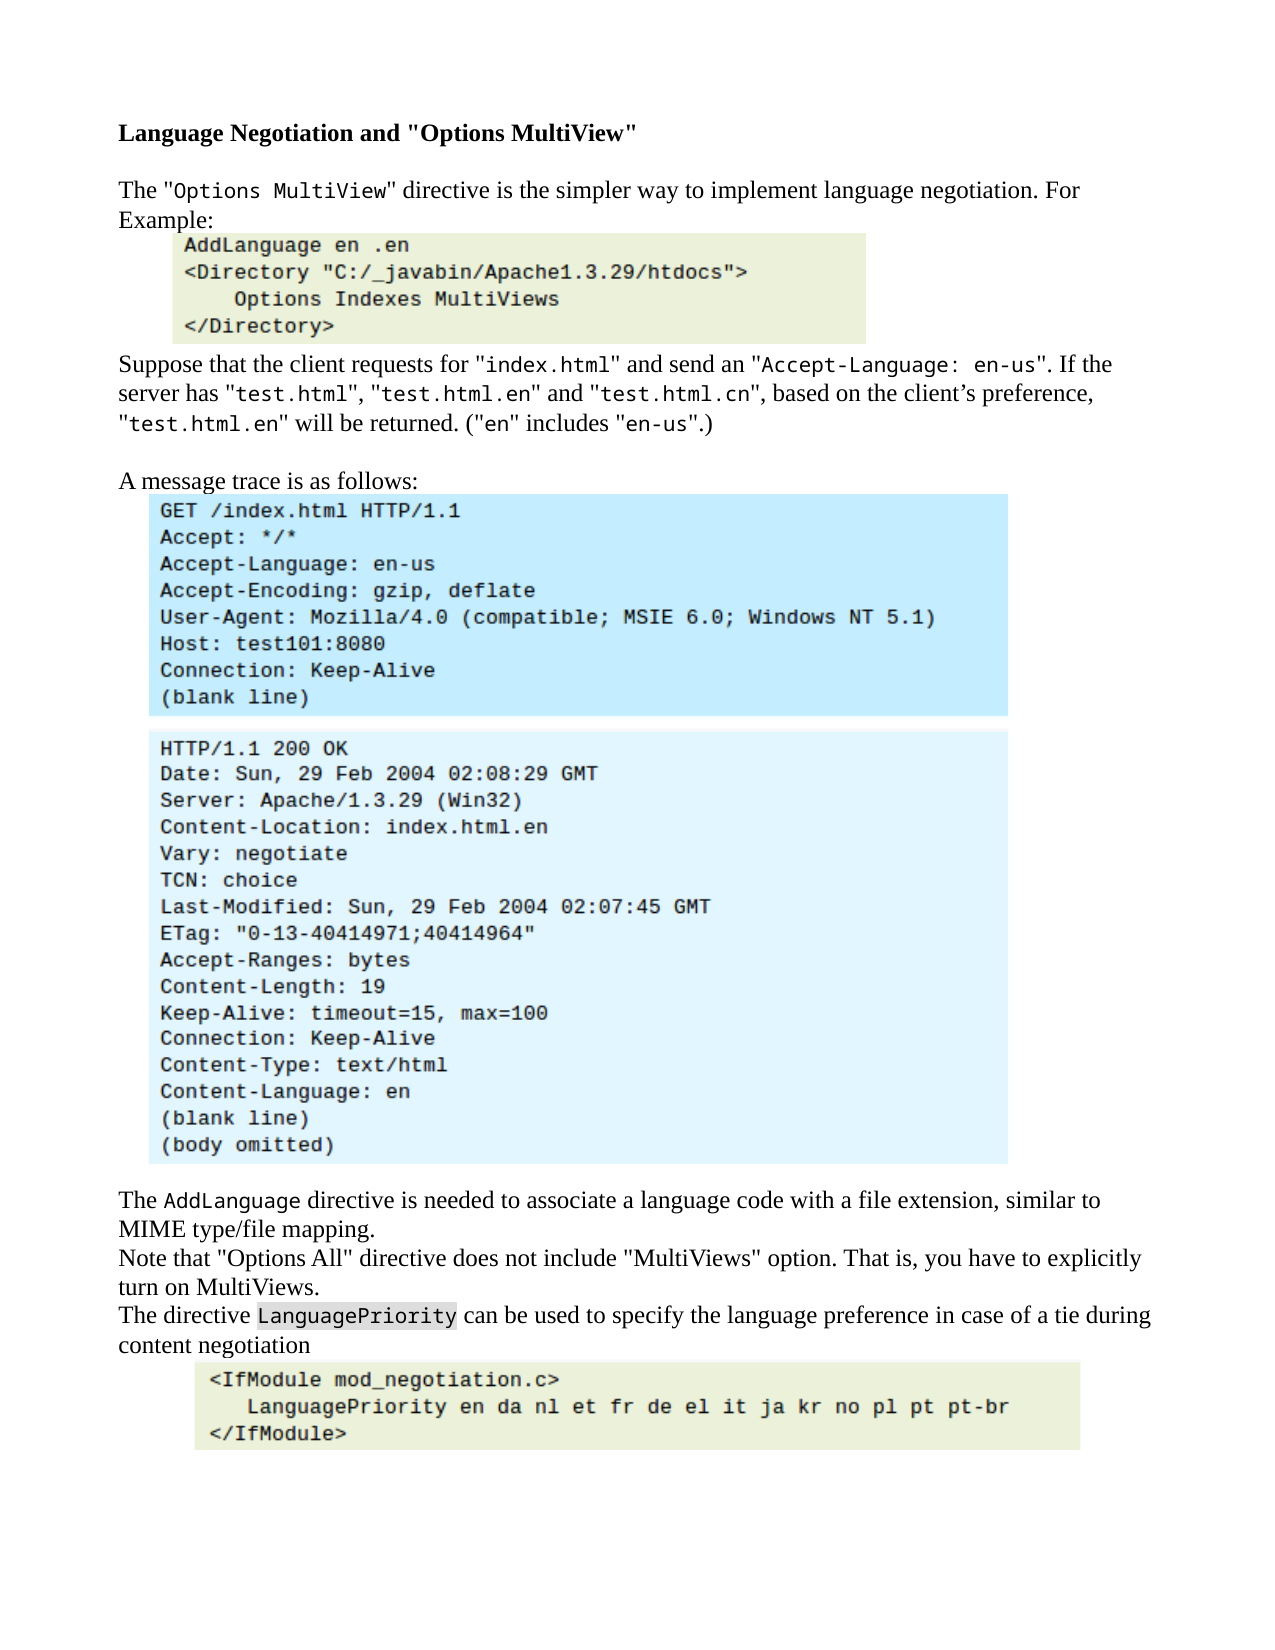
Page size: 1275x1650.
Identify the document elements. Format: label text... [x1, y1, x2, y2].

text A message trace is as follows: [118, 466, 1157, 495]
text The AddLanguage directive is needed to associate a language code with a file extension, similar to MIME type/file mapping. [118, 1185, 1157, 1243]
picture [194, 1358, 1081, 1450]
text The "Options MultiView" directive is the simpler way to implement language negotiation. For Example: [118, 176, 1157, 234]
picture [172, 233, 867, 344]
text Suppose that the client requests for "index.html" and send an "Accept-Language: en-us". If the server has "test.html", "test.html.en" and "test.html.cn", based on the client’s preference, "test.html.en" will be returned. ("en" includes "en-us".) [118, 349, 1157, 437]
picture [148, 494, 1009, 1164]
text The directive LanguagePriority can be used to specify the language preference in case of a tie during content negotiation [118, 1301, 1157, 1359]
text Language Negotiation and "Options MultiView" [118, 118, 1157, 147]
text Note that "Options All" directive does not include "MultiViews" option. That is, you have to explicitly turn on MultiViews. [118, 1243, 1157, 1301]
